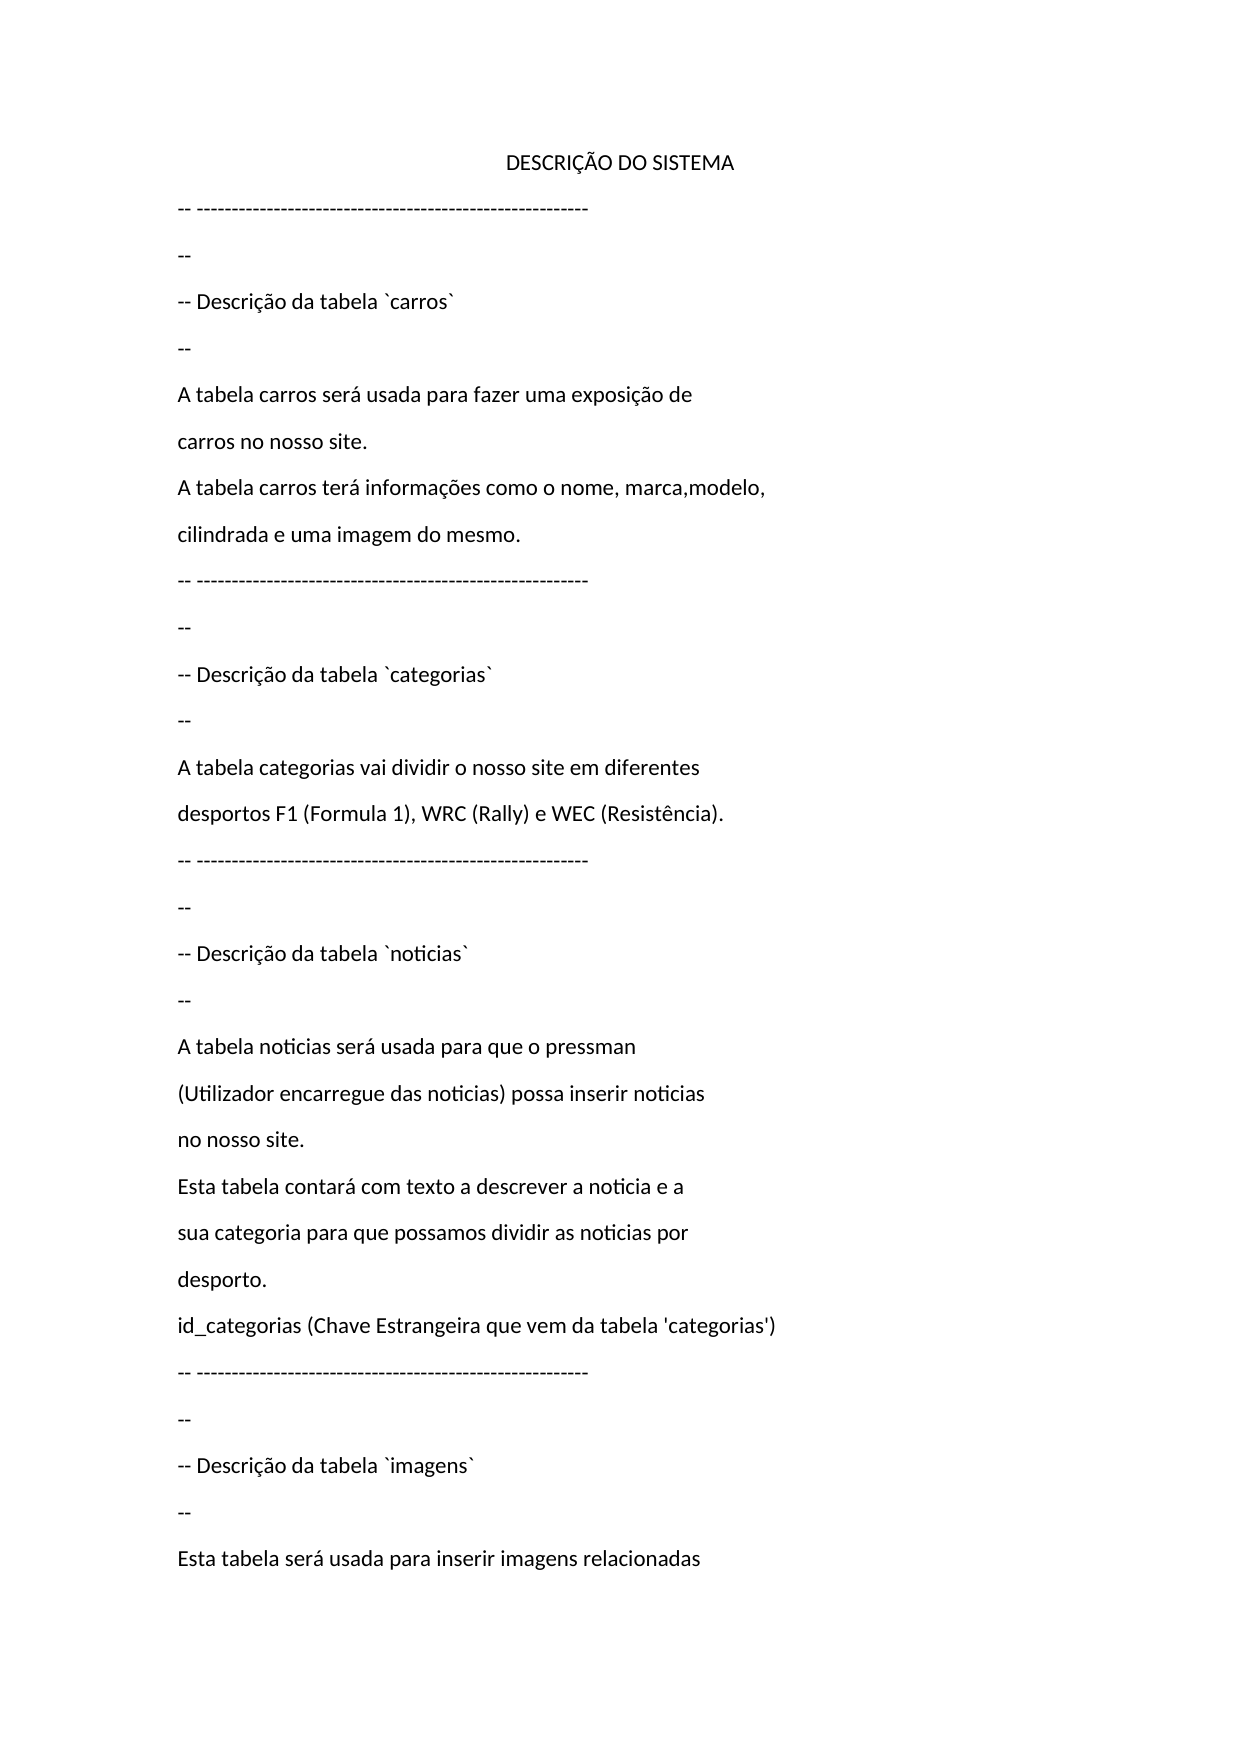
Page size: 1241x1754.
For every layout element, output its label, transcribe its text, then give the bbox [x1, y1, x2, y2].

text no nosso site. [177, 1125, 1063, 1153]
text -- -------------------------------------------------------- [177, 846, 1063, 874]
text -- Descrição da tabela `noticias` [177, 939, 1063, 967]
text -- -------------------------------------------------------- [177, 567, 1063, 595]
text -- -------------------------------------------------------- [177, 1358, 1063, 1386]
text A tabela categorias vai dividir o nosso site em diferentes [177, 753, 1063, 781]
text -- [177, 986, 1063, 1014]
text A tabela noticias será usada para que o pressman [177, 1032, 1063, 1060]
text -- Descrição da tabela `imagens` [177, 1451, 1063, 1479]
text (Utilizador encarregue das noticias) possa inserir noticias [177, 1079, 1063, 1107]
text sua categoria para que possamos dividir as noticias por [177, 1218, 1063, 1247]
text id_categorias (Chave Estrangeira que vem da tabela 'categorias') [177, 1312, 1063, 1340]
text -- [177, 613, 1063, 641]
text desportos F1 (Formula 1), WRC (Rally) e WEC (Resistência). [177, 799, 1063, 827]
text A tabela carros será usada para fazer uma exposição de [177, 380, 1063, 408]
text -- Descrição da tabela `categorias` [177, 660, 1063, 688]
text desporto. [177, 1265, 1063, 1293]
text A tabela carros terá informações como o nome, marca,modelo, [177, 473, 1063, 502]
text -- [177, 1498, 1063, 1526]
text -- [177, 706, 1063, 734]
text -- [177, 893, 1063, 921]
text -- [177, 241, 1063, 269]
text -- [177, 1405, 1063, 1433]
text -- Descrição da tabela `carros` [177, 287, 1063, 315]
text -- -------------------------------------------------------- [177, 194, 1063, 222]
text Esta tabela contará com texto a descrever a noticia e a [177, 1172, 1063, 1200]
text carros no nosso site. [177, 427, 1063, 455]
text cilindrada e uma imagem do mesmo. [177, 520, 1063, 548]
text DESCRIÇÃO DO SISTEMA [177, 148, 1063, 176]
text -- [177, 334, 1063, 362]
text Esta tabela será usada para inserir imagens relacionadas [177, 1544, 1063, 1572]
